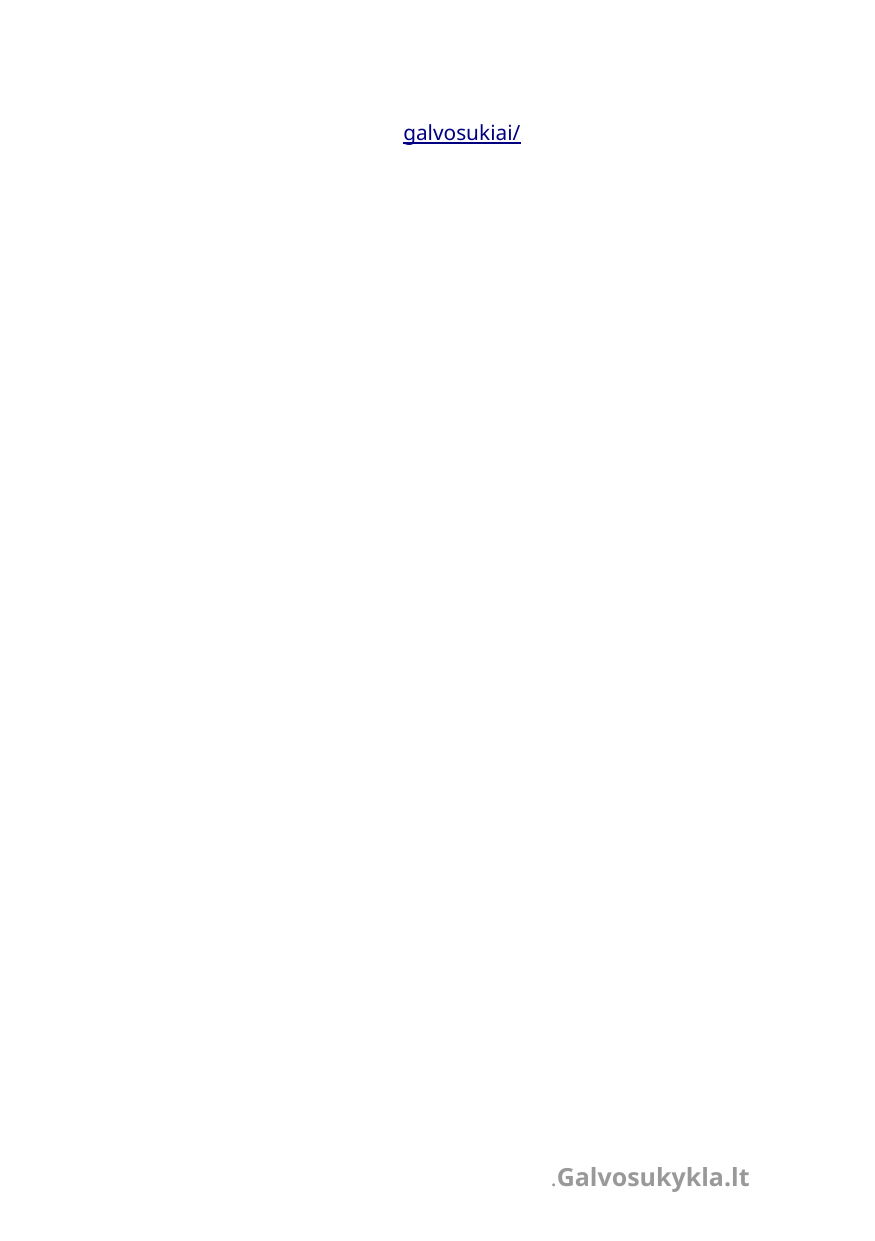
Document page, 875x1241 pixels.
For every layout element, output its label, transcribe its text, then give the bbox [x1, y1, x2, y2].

text galvosukiai/ [118, 118, 811, 147]
